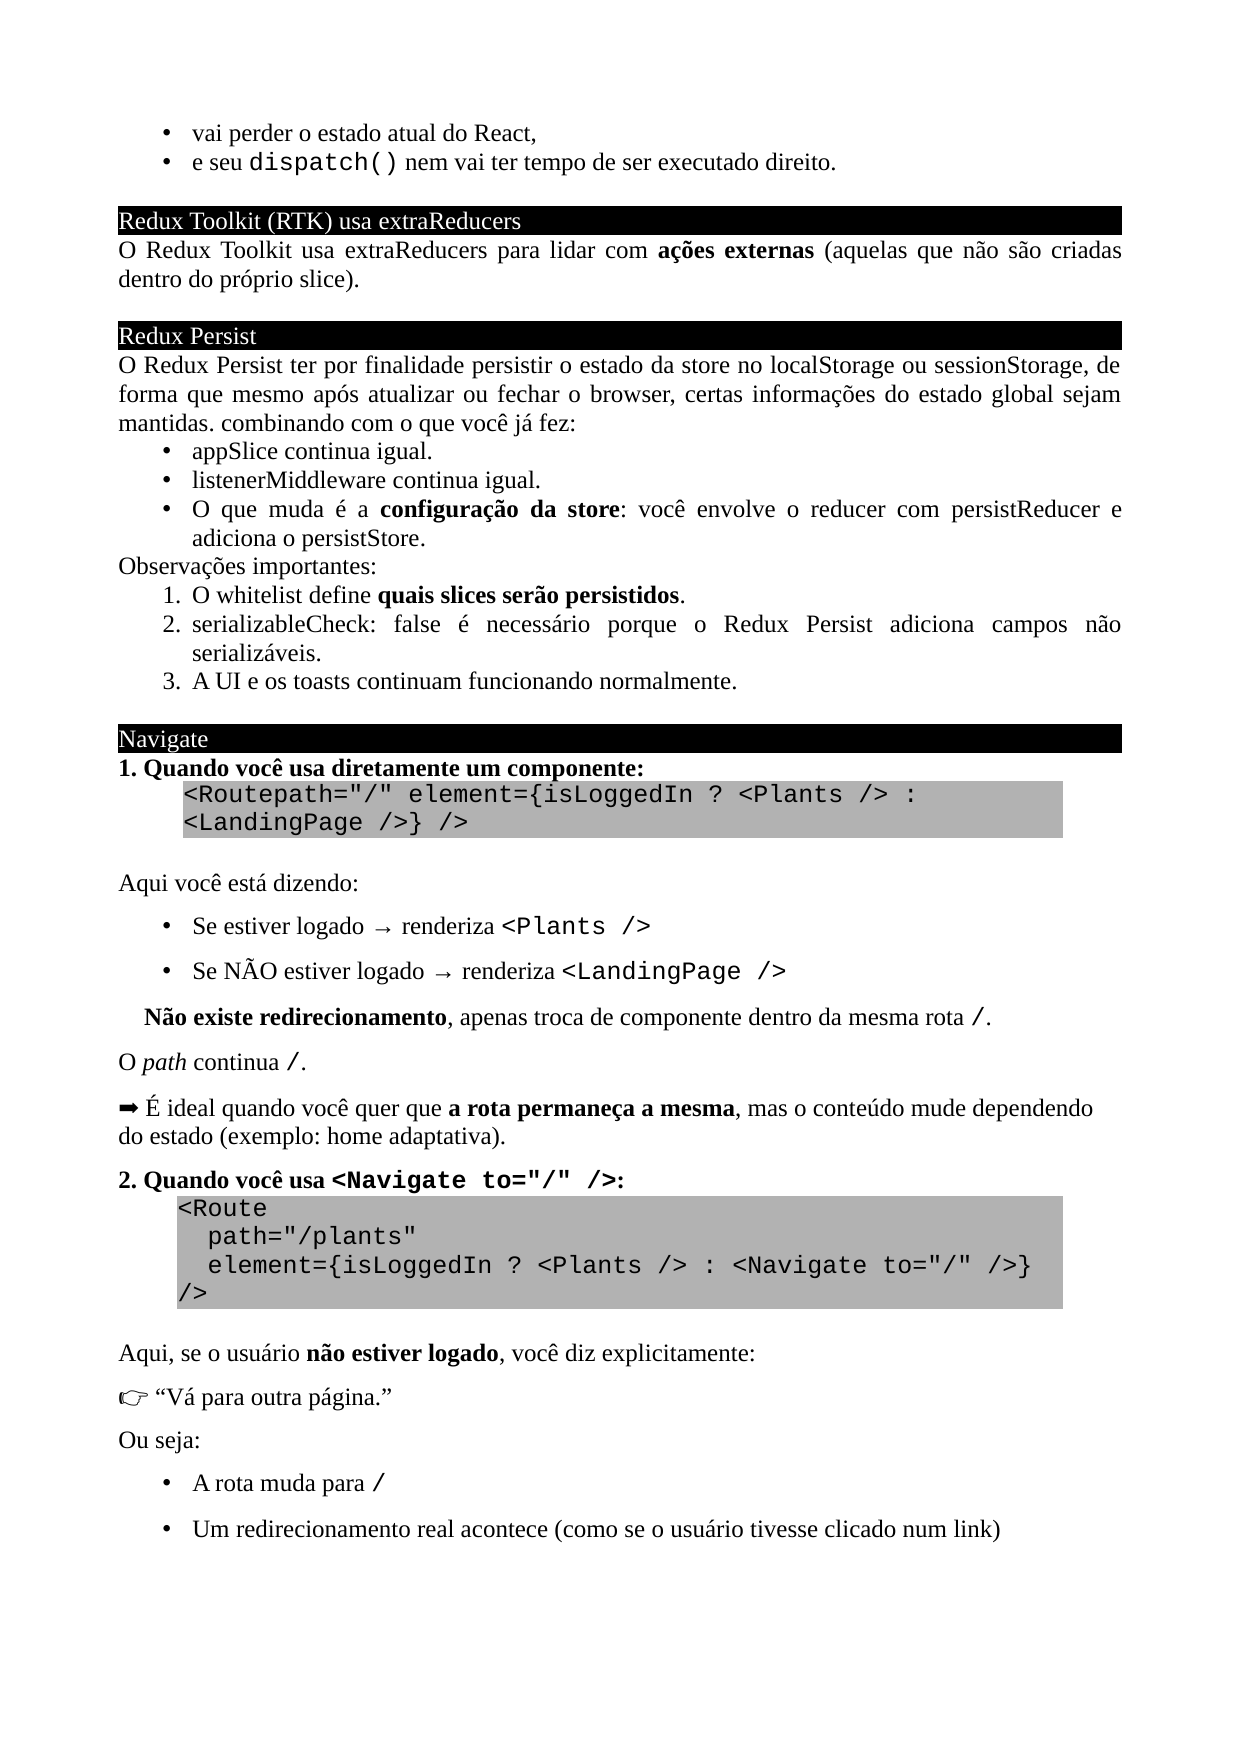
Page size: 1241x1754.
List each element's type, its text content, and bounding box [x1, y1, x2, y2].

list Se estiver logado → renderiza <Plants /> [162, 911, 1122, 942]
text ➡ É ideal quando você quer que a rota permaneça a mesma, mas o conteúdo mude dependendo do estado (exemplo: home adaptativa). [118, 1093, 1122, 1150]
list A rota muda para / [162, 1468, 1122, 1499]
list serializableCheck: false é necessário porque o Redux Persist adiciona campos não serializáveis. [162, 609, 1122, 666]
list vai perder o estado atual do React, [162, 118, 1122, 147]
text O Redux Persist ter por finalidade persistir o estado da store no localStorage ou sessionStorage, de forma que mesmo após atualizar ou fechar o browser, certas informações do estado global sejam mantidas. combinando com o que você já fez: [118, 350, 1122, 436]
text <Routepath="/" element={isLoggedIn ? <Plants /> : <LandingPage />} /> [183, 781, 1063, 838]
text Observações importantes: [118, 551, 1122, 580]
text Aqui, se o usuário não estiver logado, você diz explicitamente: [118, 1338, 1122, 1367]
list Um redirecionamento real acontece (como se o usuário tivesse clicado num link) [162, 1514, 1122, 1542]
list appSlice continua igual. [162, 436, 1122, 465]
text O path continua /. [118, 1047, 1122, 1078]
text 📌 Não existe redirecionamento, apenas troca de componente dentro da mesma rota /. [118, 1002, 1122, 1033]
list O que muda é a configuração da store: você envolve o reducer com persistReducer e adiciona o persistStore. [162, 494, 1122, 551]
list e seu dispatch() nem vai ter tempo de ser executado direito. [162, 147, 1122, 178]
subtitle 2. Quando você usa <Navigate to="/" />: [118, 1165, 1122, 1196]
text Redux Toolkit (RTK) usa extraReducers [118, 206, 1122, 235]
list O whitelist define quais slices serão persistidos. [162, 580, 1122, 609]
text Aqui você está dizendo: [118, 868, 1122, 896]
subtitle 1. Quando você usa diretamente um componente: [118, 753, 1122, 781]
text <Route [177, 1196, 1063, 1224]
list Se NÃO estiver logado → renderiza <LandingPage /> [162, 956, 1122, 987]
text /> [177, 1281, 1063, 1309]
text Navigate [118, 724, 1122, 753]
text Redux Persist [118, 321, 1122, 350]
text O Redux Toolkit usa extraReducers para lidar com ações externas (aquelas que não são criadas dentro do próprio slice). [118, 235, 1122, 293]
text path="/plants" [177, 1224, 1063, 1252]
text Ou seja: [118, 1425, 1122, 1454]
list A UI e os toasts continuam funcionando normalmente. [162, 666, 1122, 695]
text 👉 “Vá para outra página.” [118, 1382, 1122, 1410]
text element={isLoggedIn ? <Plants /> : <Navigate to="/" />} [177, 1252, 1063, 1281]
list listenerMiddleware continua igual. [162, 465, 1122, 494]
